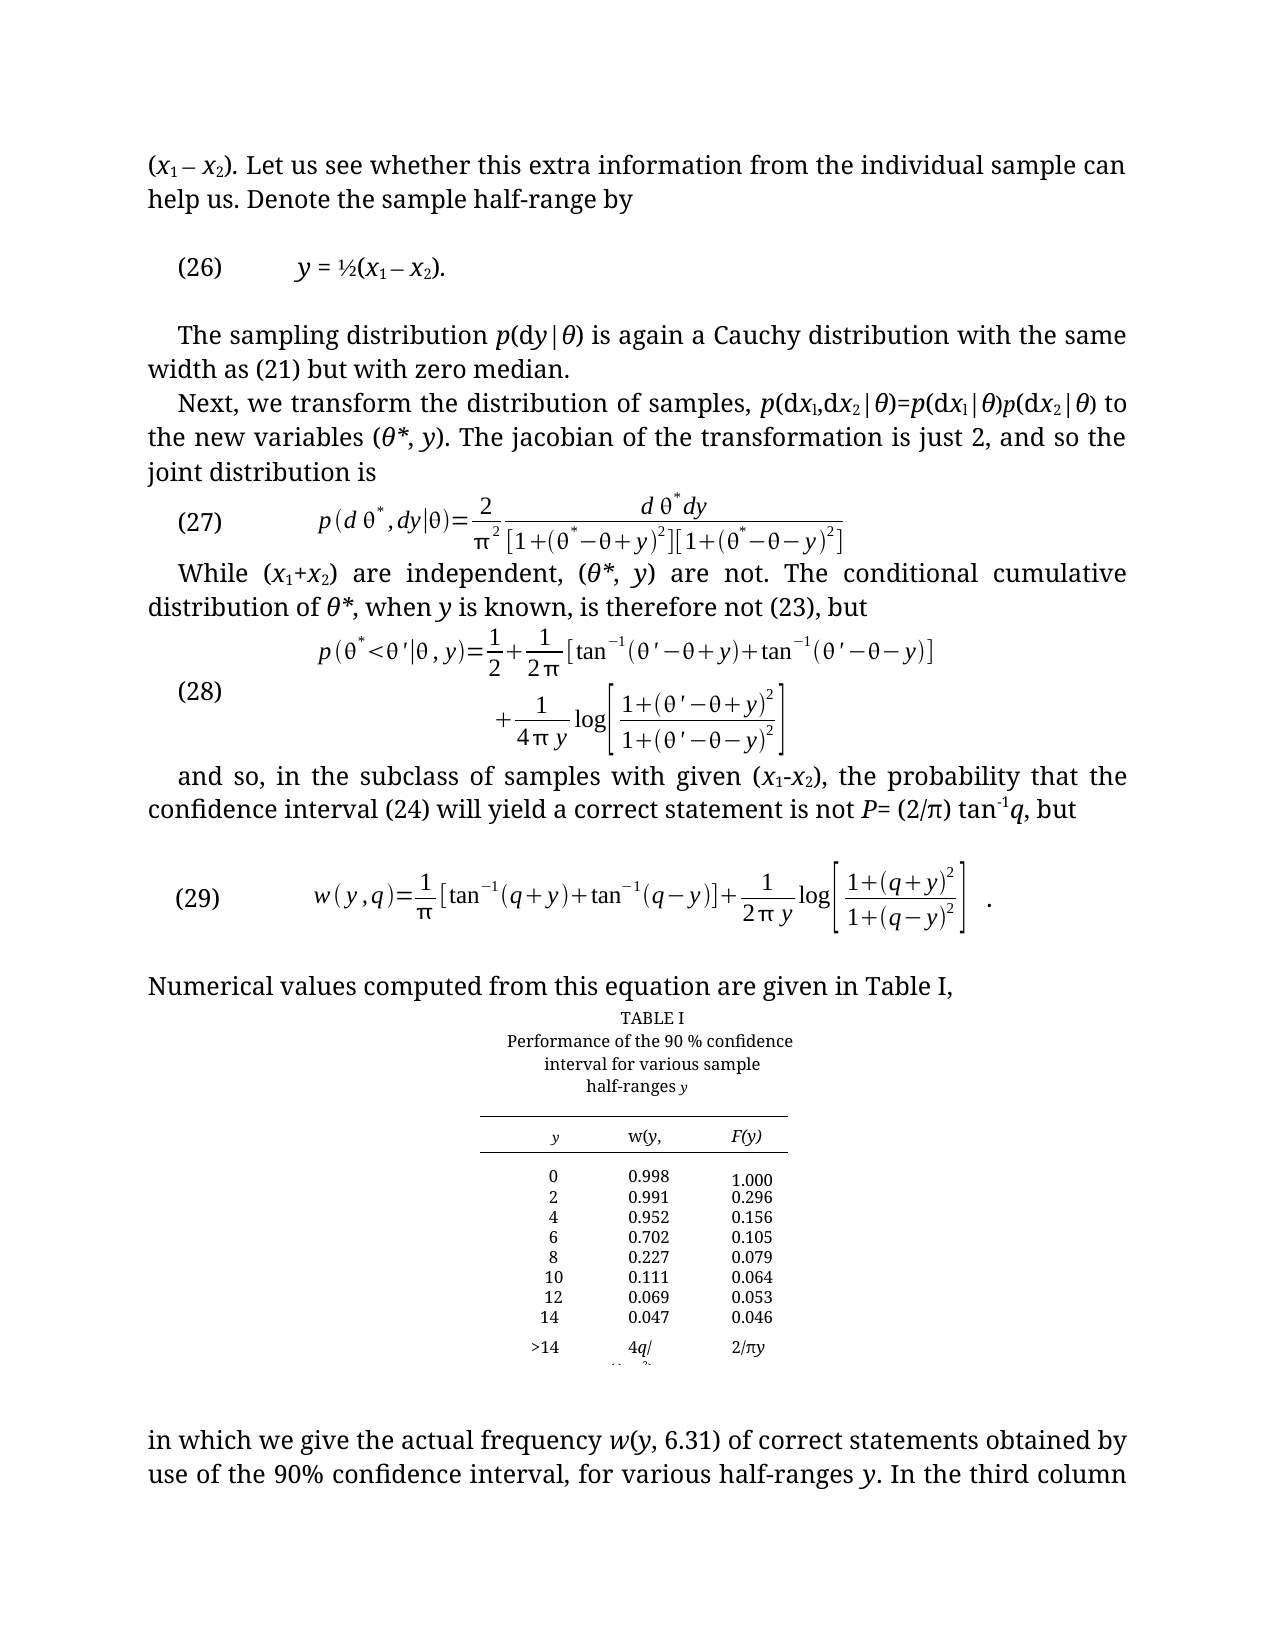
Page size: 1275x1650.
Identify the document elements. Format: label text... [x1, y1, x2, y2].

table_cell 4q/π(1+y2) [599, 1336, 702, 1365]
table_cell 0.952 [599, 1206, 702, 1226]
table_cell 4 [480, 1206, 598, 1226]
text in which we give the actual frequency w(y, 6.31) of correct statements obtained by use of the 90% confidence interval, for various half-ranges y. In the third column [148, 1422, 1127, 1491]
table_cell 0.702 [599, 1226, 702, 1246]
table_cell 12 [480, 1286, 598, 1306]
table_cell 0.053 [702, 1286, 787, 1306]
table_cell 0.105 [702, 1226, 787, 1246]
table_cell 8 [480, 1246, 598, 1266]
table_cell 0.111 [599, 1266, 702, 1286]
table_cell 14 [480, 1306, 598, 1336]
table_cell 2 [480, 1186, 598, 1206]
text interval for various sample half-ranges y [148, 1052, 1127, 1097]
text The sampling distribution p(dy|θ) is again a Cauchy distribution with the same width as (21) but with zero median. [148, 318, 1127, 386]
table_cell 2/πy [702, 1336, 787, 1365]
text Next, we transform the distribution of samples, p(dxl,dx2|θ)=p(dxl|θ)p(dx2|θ) to the new variables (θ*, y). The jacobian of the transformation is just 2, and so the joint distribution is [148, 386, 1127, 488]
text (28) [148, 623, 1127, 758]
text Numerical values computed from this equation are given in Table I, [148, 969, 1127, 1003]
text TABLE I [148, 1003, 1127, 1029]
table_cell 0.227 [599, 1246, 702, 1266]
table_cell 0.046 [702, 1306, 787, 1336]
text (27) [148, 488, 1127, 555]
table_cell 0.156 [702, 1206, 787, 1226]
table_cell 6 [480, 1226, 598, 1246]
table_cell 0.064 [702, 1266, 787, 1286]
table_cell 1.000 [702, 1153, 787, 1186]
text (26) y = ½(x1 – x2). [148, 250, 1127, 284]
table_cell 10 [480, 1266, 598, 1286]
table_header y [480, 1117, 598, 1152]
table_cell 0.998 [599, 1153, 702, 1186]
table_cell 0.296 [702, 1186, 787, 1206]
table_header F(y) [702, 1117, 787, 1152]
table_cell >14 [480, 1336, 598, 1365]
text (29) . [175, 860, 1127, 935]
text Performance of the 90 % confidence [148, 1029, 1127, 1052]
text (x1 – x2). Let us see whether this extra information from the individual sample can help us. Denote the sample half-range by [148, 148, 1127, 216]
text While (x1+x2) are independent, (θ*, y) are not. The conditional cumulative distribution of θ*, when y is known, is therefore not (23), but [148, 555, 1127, 623]
table_cell 0.079 [702, 1246, 787, 1266]
table_header w(y, 6.31) [599, 1117, 702, 1152]
table_cell 0.069 [599, 1286, 702, 1306]
text and so, in the subclass of samples with given (x1-x2), the probability that the confidence interval (24) will yield a correct statement is not P= (2/π) tan-1q, but [148, 758, 1127, 826]
table_cell 0.047 [599, 1306, 702, 1336]
table_cell 0 [480, 1153, 598, 1186]
table_cell 0.991 [599, 1186, 702, 1206]
